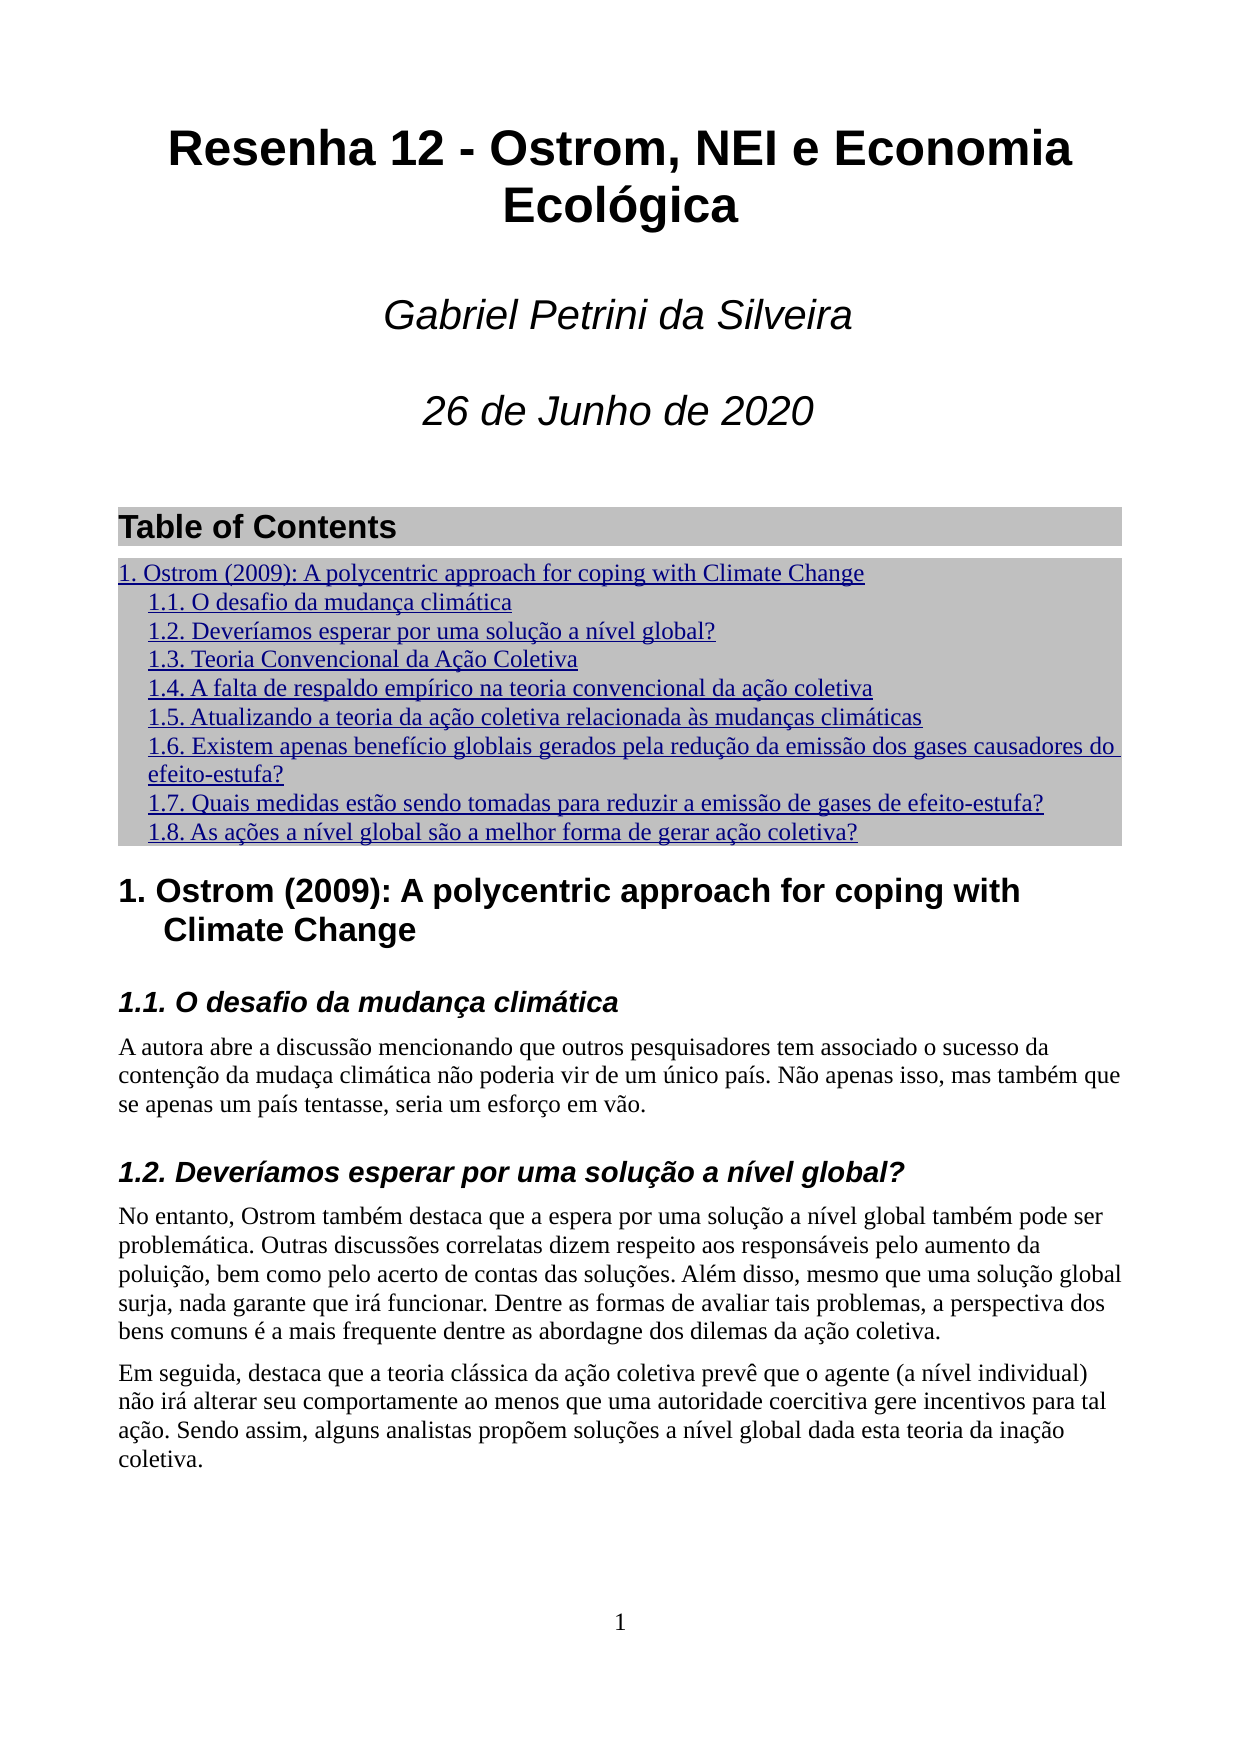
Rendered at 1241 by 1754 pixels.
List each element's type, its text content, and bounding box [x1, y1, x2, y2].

text 1.5. Atualizando a teoria da ação coletiva relacionada às mudanças climáticas [148, 702, 1122, 731]
subtitle Gabriel Petrini da Silveira [118, 291, 1122, 338]
subtitle 26 de Junho de 2020 [118, 386, 1122, 434]
text Em seguida, destaca que a teoria clássica da ação coletiva prevê que o agente (a nível individual) não irá alterar seu comportamente ao menos que uma autoridade coercitiva gere incentivos para tal ação. Sendo assim, alguns analistas propõem soluções a nível global dada esta teoria da inação coletiva. [118, 1358, 1122, 1473]
text 1.3. Teoria Convencional da Ação Coletiva [148, 644, 1122, 673]
text A autora abre a discussão mencionando que outros pesquisadores tem associado o sucesso da contenção da mudaça climática não poderia vir de um único país. Não apenas isso, mas também que se apenas um país tentasse, seria um esforço em vão. [118, 1032, 1122, 1118]
subtitle O desafio da mudança climática [118, 986, 1122, 1019]
text 1.8. As ações a nível global são a melhor forma de gerar ação coletiva? [148, 817, 1122, 846]
subtitle Deveríamos esperar por uma solução a nível global? [118, 1155, 1122, 1189]
text 1.2. Deveríamos esperar por uma solução a nível global? [148, 616, 1122, 644]
subtitle Table of Contents [118, 507, 1122, 546]
text 1. Ostrom (2009): A polycentric approach for coping with Climate Change [118, 558, 1122, 587]
text 1.7. Quais medidas estão sendo tomadas para reduzir a emissão de gases de efeito-estufa? [148, 788, 1122, 817]
subtitle Ostrom (2009): A polycentric approach for coping with Climate Change [118, 871, 1122, 948]
text 1.6. Existem apenas benefício globlais gerados pela redução da emissão dos gases causadores do efeito-estufa? [148, 731, 1122, 788]
text 1.4. A falta de respaldo empírico na teoria convencional da ação coletiva [148, 673, 1122, 702]
text 1.1. O desafio da mudança climática [148, 587, 1122, 616]
text No entanto, Ostrom também destaca que a espera por uma solução a nível global também pode ser problemática. Outras discussões correlatas dizem respeito aos responsáveis pelo aumento da poluição, bem como pelo acerto de contas das soluções. Além disso, mesmo que uma solução global surja, nada garante que irá funcionar. Dentre as formas de avaliar tais problemas, a perspectiva dos bens comuns é a mais frequente dentre as abordagne dos dilemas da ação coletiva. [118, 1201, 1122, 1345]
title Resenha 12 - Ostrom, NEI e Economia Ecológica [118, 118, 1122, 233]
